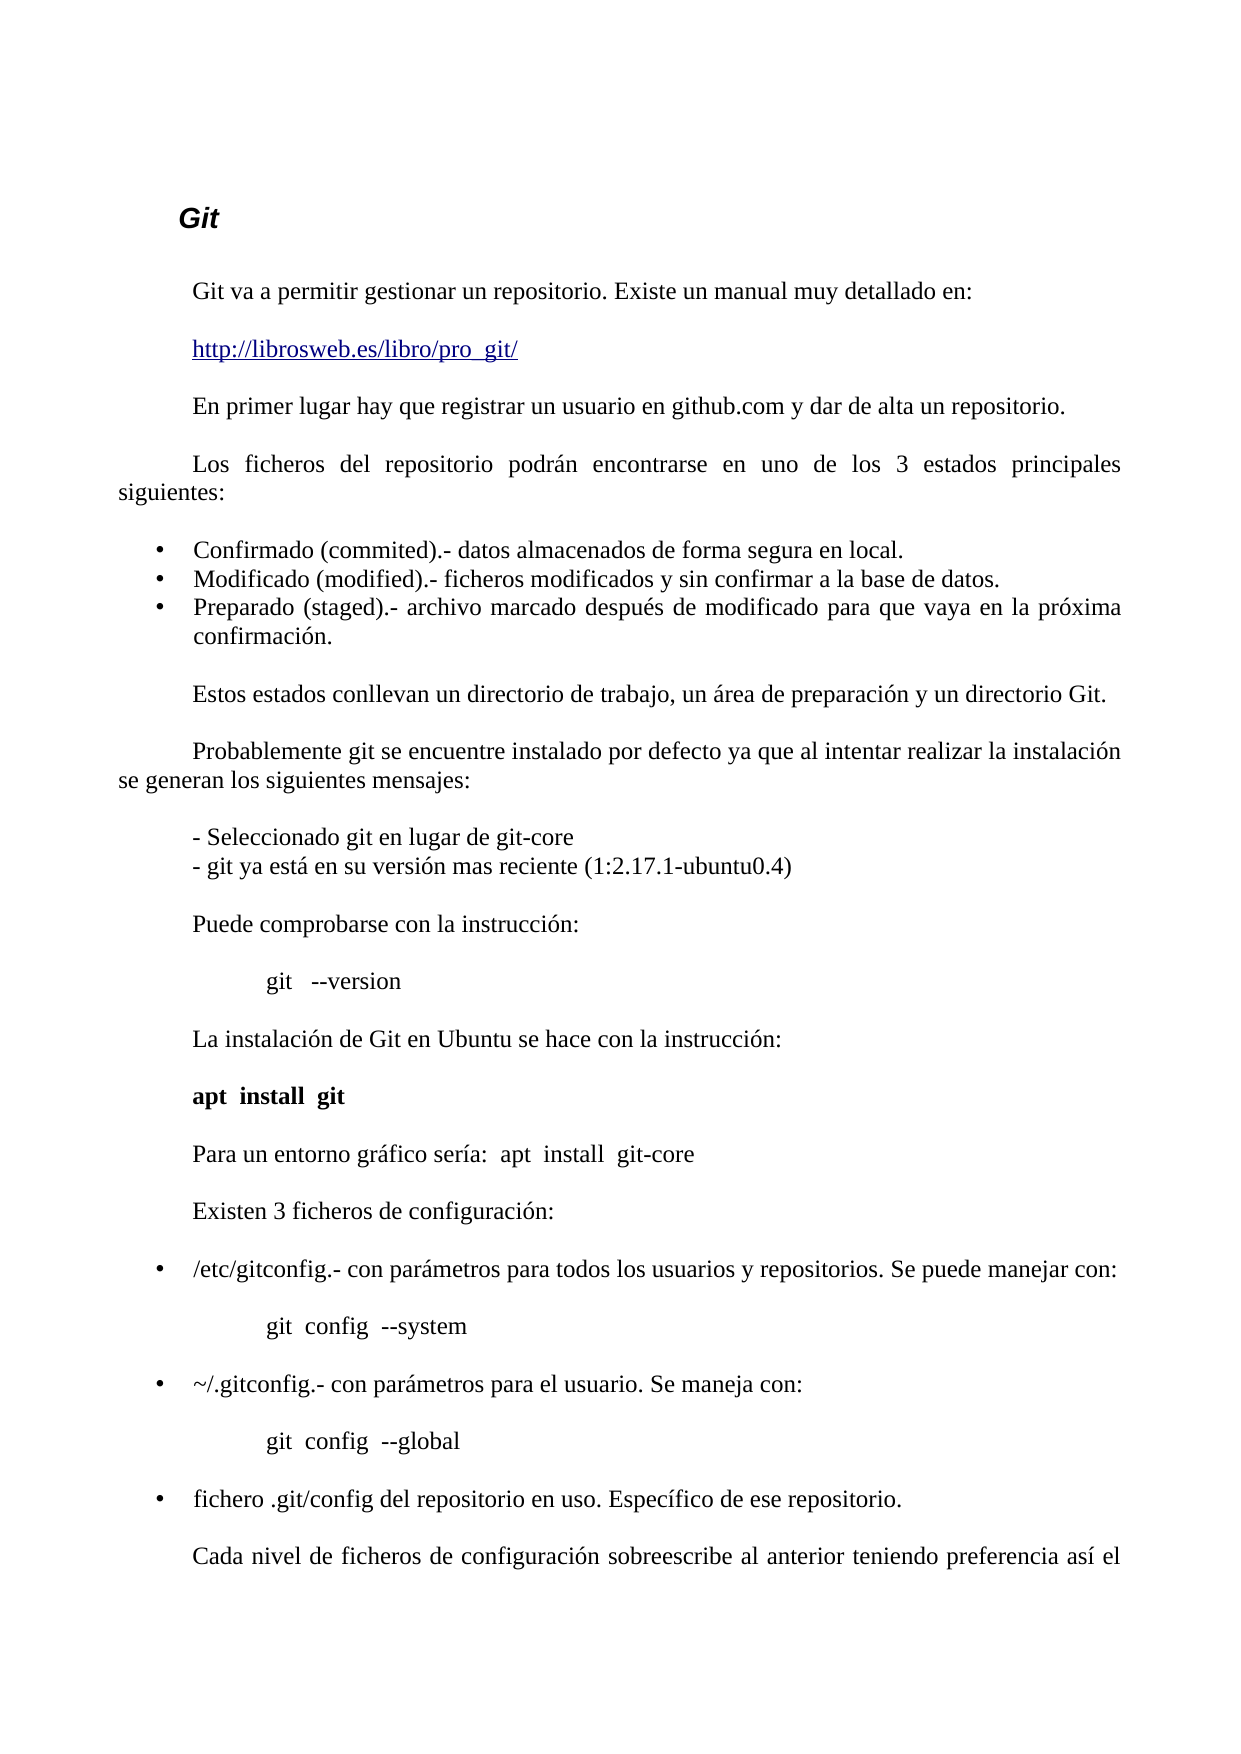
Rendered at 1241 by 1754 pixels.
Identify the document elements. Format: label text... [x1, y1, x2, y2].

text - git ya está en su versión mas reciente (1:2.17.1-ubuntu0.4) [118, 851, 1122, 880]
list Confirmado (commited).- datos almacenados de forma segura en local. [156, 535, 1122, 564]
list Modificado (modified).- ficheros modificados y sin confirmar a la base de datos. [156, 564, 1122, 592]
text git --version [118, 966, 1122, 995]
text git config --global [118, 1426, 1122, 1455]
text En primer lugar hay que registrar un usuario en github.com y dar de alta un repositorio. [118, 391, 1122, 420]
list /etc/gitconfig.- con parámetros para todos los usuarios y repositorios. Se puede manejar con: [156, 1254, 1122, 1282]
text git config --system [118, 1311, 1122, 1340]
text - Seleccionado git en lugar de git-core [118, 822, 1122, 851]
text La instalación de Git en Ubuntu se hace con la instrucción: [118, 1024, 1122, 1052]
text http://librosweb.es/libro/pro_git/ [118, 334, 1122, 362]
text Para un entorno gráfico sería: apt install git-core [118, 1139, 1122, 1167]
text Puede comprobarse con la instrucción: [118, 909, 1122, 937]
list Preparado (staged).- archivo marcado después de modificado para que vaya en la próxima confirmación. [156, 592, 1122, 650]
list ~/.gitconfig.- con parámetros para el usuario. Se maneja con: [156, 1369, 1122, 1397]
text Cada nivel de ficheros de configuración sobreescribe al anterior teniendo preferencia así el [118, 1541, 1122, 1570]
text Estos estados conllevan un directorio de trabajo, un área de preparación y un directorio Git. [118, 679, 1122, 707]
text Los ficheros del repositorio podrán encontrarse en uno de los 3 estados principales siguientes: [118, 449, 1122, 506]
text Probablemente git se encuentre instalado por defecto ya que al intentar realizar la instalación se generan los siguientes mensajes: [118, 736, 1122, 794]
text Git va a permitir gestionar un repositorio. Existe un manual muy detallado en: [118, 276, 1122, 305]
text apt install git [118, 1081, 1122, 1110]
text Existen 3 ficheros de configuración: [118, 1196, 1122, 1225]
list fichero .git/config del repositorio en uso. Específico de ese repositorio. [156, 1484, 1122, 1512]
subtitle Git [118, 201, 1122, 235]
